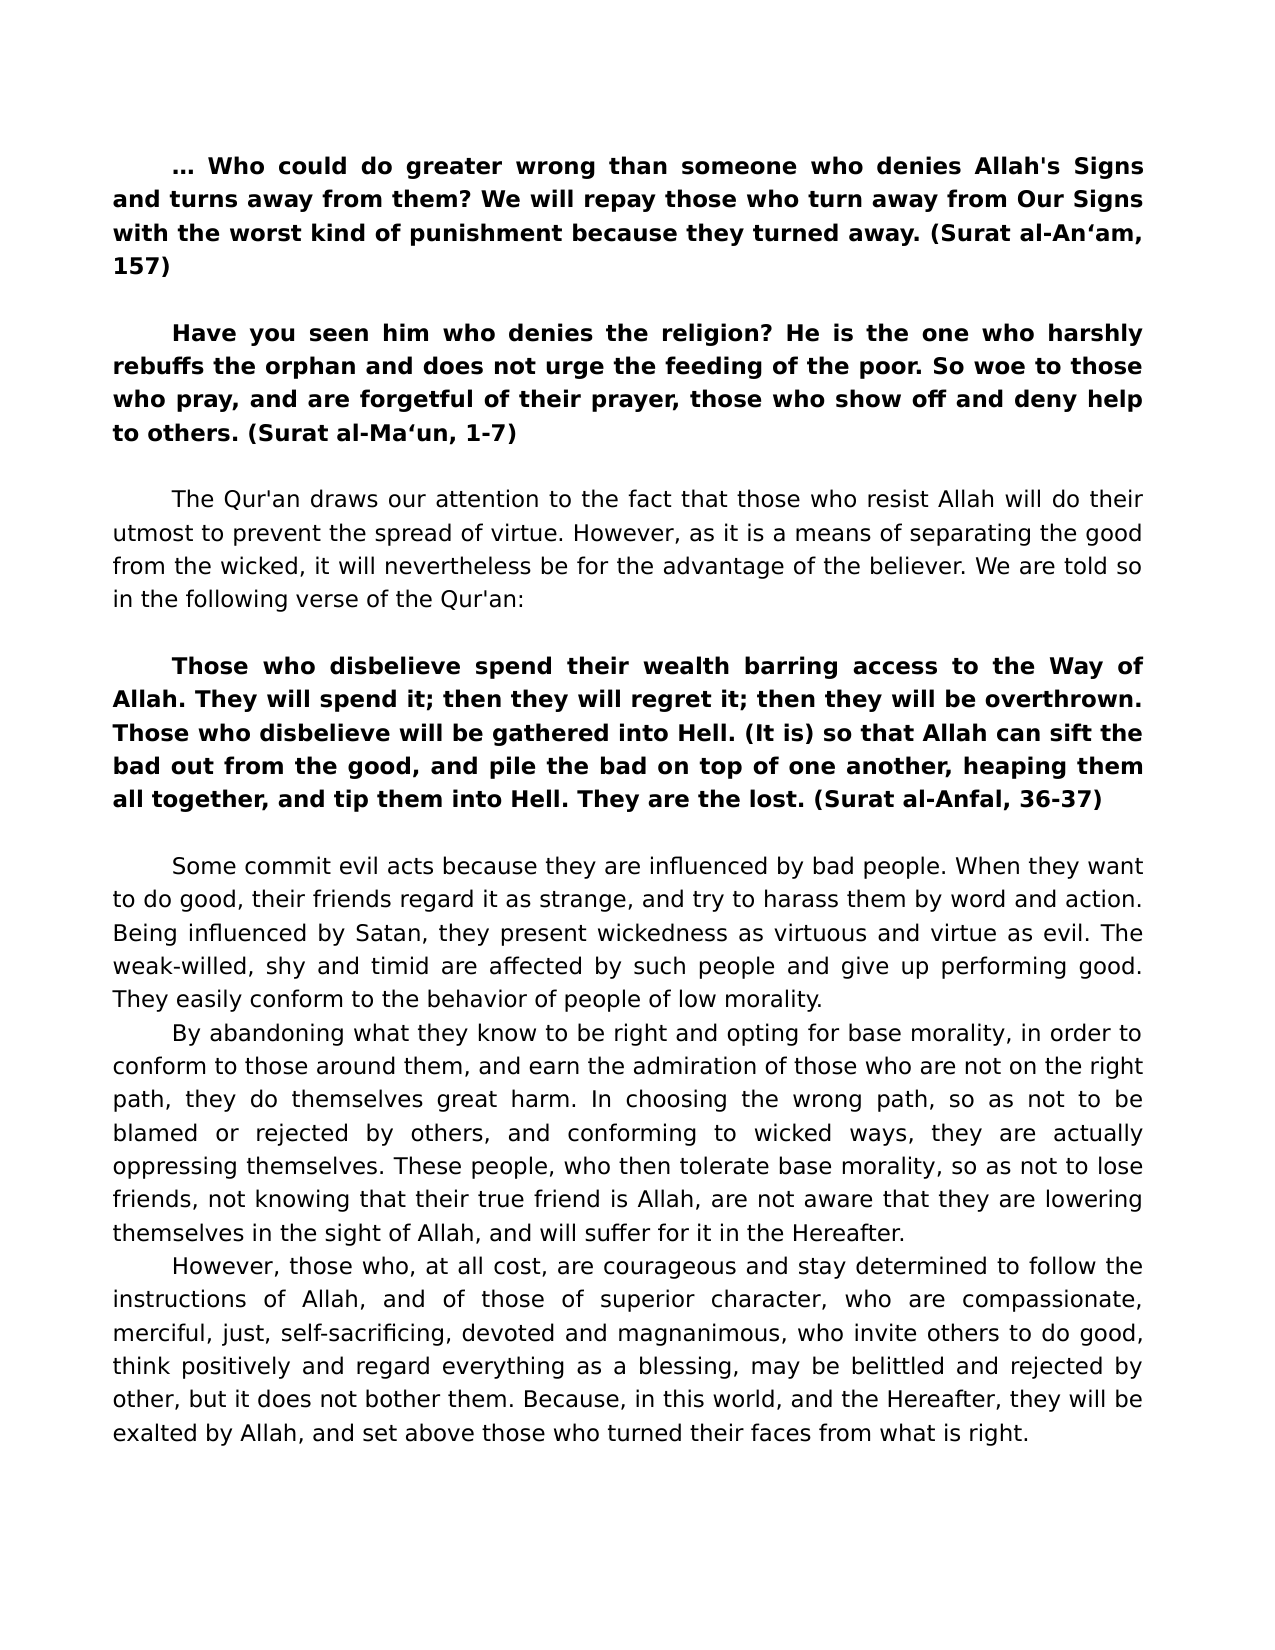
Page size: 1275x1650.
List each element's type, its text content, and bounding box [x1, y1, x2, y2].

text Those who disbelieve spend their wealth barring access to the Way of Allah. They will spend it; then they will regret it; then they will be overthrown. Those who disbelieve will be gathered into Hell. (It is) so that Allah can sift the bad out from the good, and pile the bad on top of one another, heaping them all together, and tip them into Hell. They are the lost. (Surat al-Anfal, 36-37) [112, 648, 1145, 814]
text Have you seen him who denies the religion? He is the one who harshly rebuffs the orphan and does not urge the feeding of the poor. So woe to those who pray, and are forgetful of their prayer, those who show off and deny help to others. (Surat al-Ma‘un, 1-7) [112, 314, 1145, 448]
text However, those who, at all cost, are courageous and stay determined to follow the instructions of Allah, and of those of superior character, who are compassionate, merciful, just, self-sacrificing, devoted and magnanimous, who invite others to do good, think positively and regard everything as a blessing, may be belittled and rejected by other, but it does not bother them. Because, in this world, and the Hereafter, they will be exalted by Allah, and set above those who turned their faces from what is right. [112, 1248, 1145, 1448]
text Some commit evil acts because they are influenced by bad people. When they want to do good, their friends regard it as strange, and try to harass them by word and action. Being influenced by Satan, they present wickedness as virtuous and virtue as evil. The weak-willed, shy and timid are affected by such people and give up performing good. They easily conform to the behavior of people of low morality. [112, 848, 1145, 1014]
text The Qur'an draws our attention to the fact that those who resist Allah will do their utmost to prevent the spread of virtue. However, as it is a means of separating the good from the wicked, it will nevertheless be for the advantage of the believer. We are told so in the following verse of the Qur'an: [112, 481, 1145, 614]
text … Who could do greater wrong than someone who denies Allah's Signs and turns away from them? We will repay those who turn away from Our Signs with the worst kind of punishment because they turned away. (Surat al-An‘am, 157) [112, 148, 1145, 281]
text By abandoning what they know to be right and opting for base morality, in order to conform to those around them, and earn the admiration of those who are not on the right path, they do themselves great harm. In choosing the wrong path, so as not to be blamed or rejected by others, and conforming to wicked ways, they are actually oppressing themselves. These people, who then tolerate base morality, so as not to lose friends, not knowing that their true friend is Allah, are not aware that they are lowering themselves in the sight of Allah, and will suffer for it in the Hereafter. [112, 1014, 1145, 1248]
